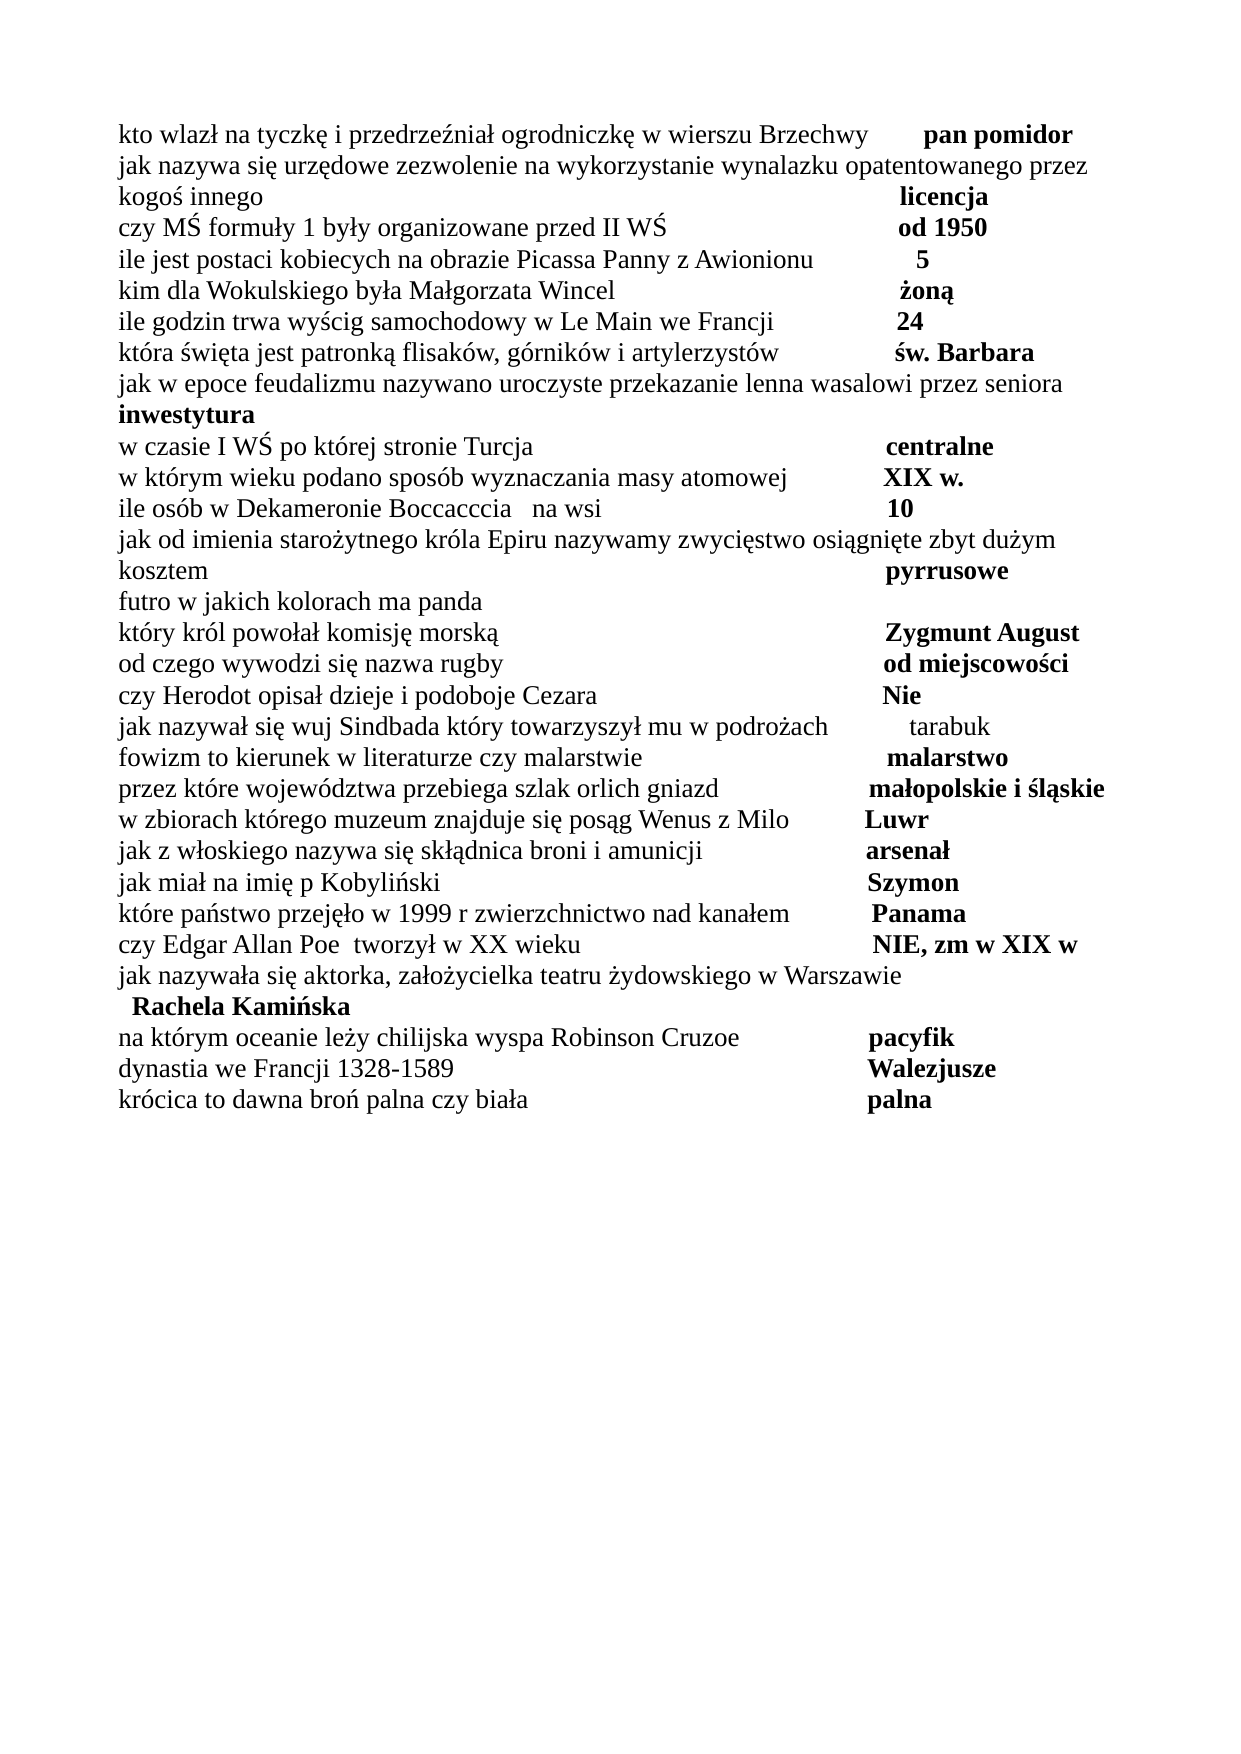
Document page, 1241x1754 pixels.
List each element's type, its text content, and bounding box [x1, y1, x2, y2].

text jak z włoskiego nazywa się skłądnica broni i amunicji arsenał [118, 834, 1122, 866]
text ile godzin trwa wyścig samochodowy w Le Main we Francji 24 [118, 305, 1122, 336]
text jak miał na imię p Kobyliński Szymon [118, 866, 1122, 897]
text w czasie I WŚ po której stronie Turcja centralne [118, 429, 1122, 461]
text w którym wieku podano sposób wyznaczania masy atomowej XIX w. [118, 461, 1122, 492]
text od czego wywodzi się nazwa rugby od miejscowości [118, 648, 1122, 679]
text czy MŚ formuły 1 były organizowane przed II WŚ od 1950 [118, 212, 1122, 243]
text które państwo przejęło w 1999 r zwierzchnictwo nad kanałem Panama [118, 897, 1122, 928]
text dynastia we Francji 1328-1589 Walezjusze [118, 1052, 1122, 1084]
text jak nazywała się aktorka, założycielka teatru żydowskiego w Warszawie [118, 959, 1122, 990]
text na którym oceanie leży chilijska wyspa Robinson Cruzoe pacyfik [118, 1021, 1122, 1052]
text kim dla Wokulskiego była Małgorzata Wincel żoną [118, 274, 1122, 305]
text czy Edgar Allan Poe tworzył w XX wieku NIE, zm w XIX w [118, 928, 1122, 959]
text jak nazywał się wuj Sindbada który towarzyszył mu w podrożach tarabuk [118, 710, 1122, 741]
text Rachela Kamińska [118, 990, 1122, 1021]
text ile osób w Dekameronie Boccacccia na wsi 10 [118, 492, 1122, 523]
text futro w jakich kolorach ma panda [118, 585, 1122, 616]
text ile jest postaci kobiecych na obrazie Picassa Panny z Awionionu 5 [118, 243, 1122, 274]
text jak od imienia starożytnego króla Epiru nazywamy zwycięstwo osiągnięte zbyt dużym kosztem pyrrusowe [118, 523, 1122, 585]
text krócica to dawna broń palna czy biała palna [118, 1084, 1122, 1115]
text kto wlazł na tyczkę i przedrzeźniał ogrodniczkę w wierszu Brzechwy pan pomidor [118, 118, 1122, 149]
text fowizm to kierunek w literaturze czy malarstwie malarstwo [118, 741, 1122, 772]
text jak w epoce feudalizmu nazywano uroczyste przekazanie lenna wasalowi przez seniora inwestytura [118, 367, 1122, 429]
text która święta jest patronką flisaków, górników i artylerzystów św. Barbara [118, 336, 1122, 367]
text który król powołał komisję morską Zygmunt August [118, 616, 1122, 648]
text w zbiorach którego muzeum znajduje się posąg Wenus z Milo Luwr [118, 803, 1122, 834]
text czy Herodot opisał dzieje i podoboje Cezara Nie [118, 679, 1122, 710]
text przez które województwa przebiega szlak orlich gniazd małopolskie i śląskie [118, 772, 1122, 803]
text jak nazywa się urzędowe zezwolenie na wykorzystanie wynalazku opatentowanego przez kogoś innego licencja [118, 149, 1122, 212]
